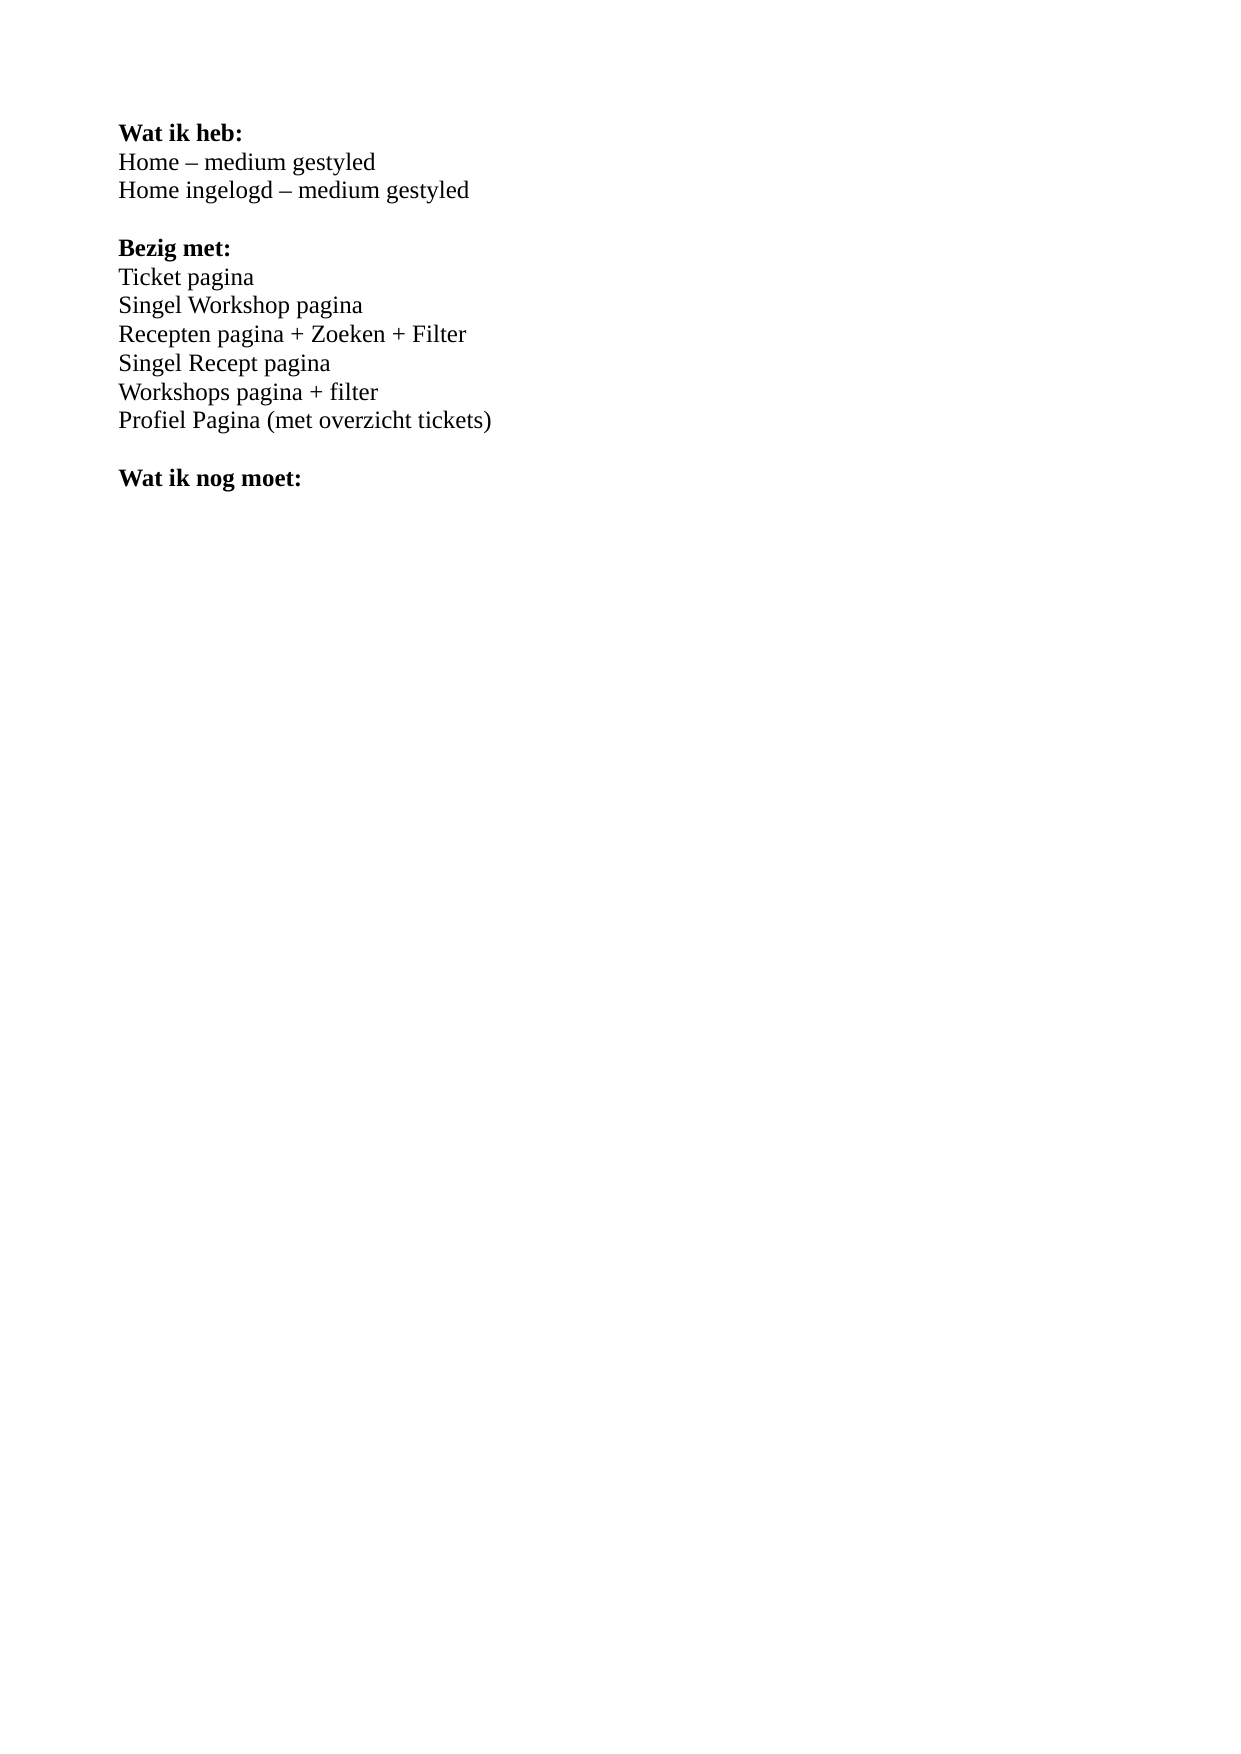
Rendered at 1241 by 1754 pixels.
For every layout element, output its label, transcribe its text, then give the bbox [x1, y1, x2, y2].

text Home ingelogd – medium gestyled [118, 176, 1122, 204]
text Singel Workshop pagina [118, 291, 1122, 319]
text Wat ik heb: [118, 118, 1122, 147]
text Profiel Pagina (met overzicht tickets) [118, 406, 1122, 434]
text Bezig met: [118, 233, 1122, 262]
text Workshops pagina + filter [118, 377, 1122, 406]
text Wat ik nog moet: [118, 463, 1122, 492]
text Recepten pagina + Zoeken + Filter [118, 319, 1122, 348]
text Ticket pagina [118, 262, 1122, 291]
text Singel Recept pagina [118, 348, 1122, 377]
text Home – medium gestyled [118, 147, 1122, 176]
